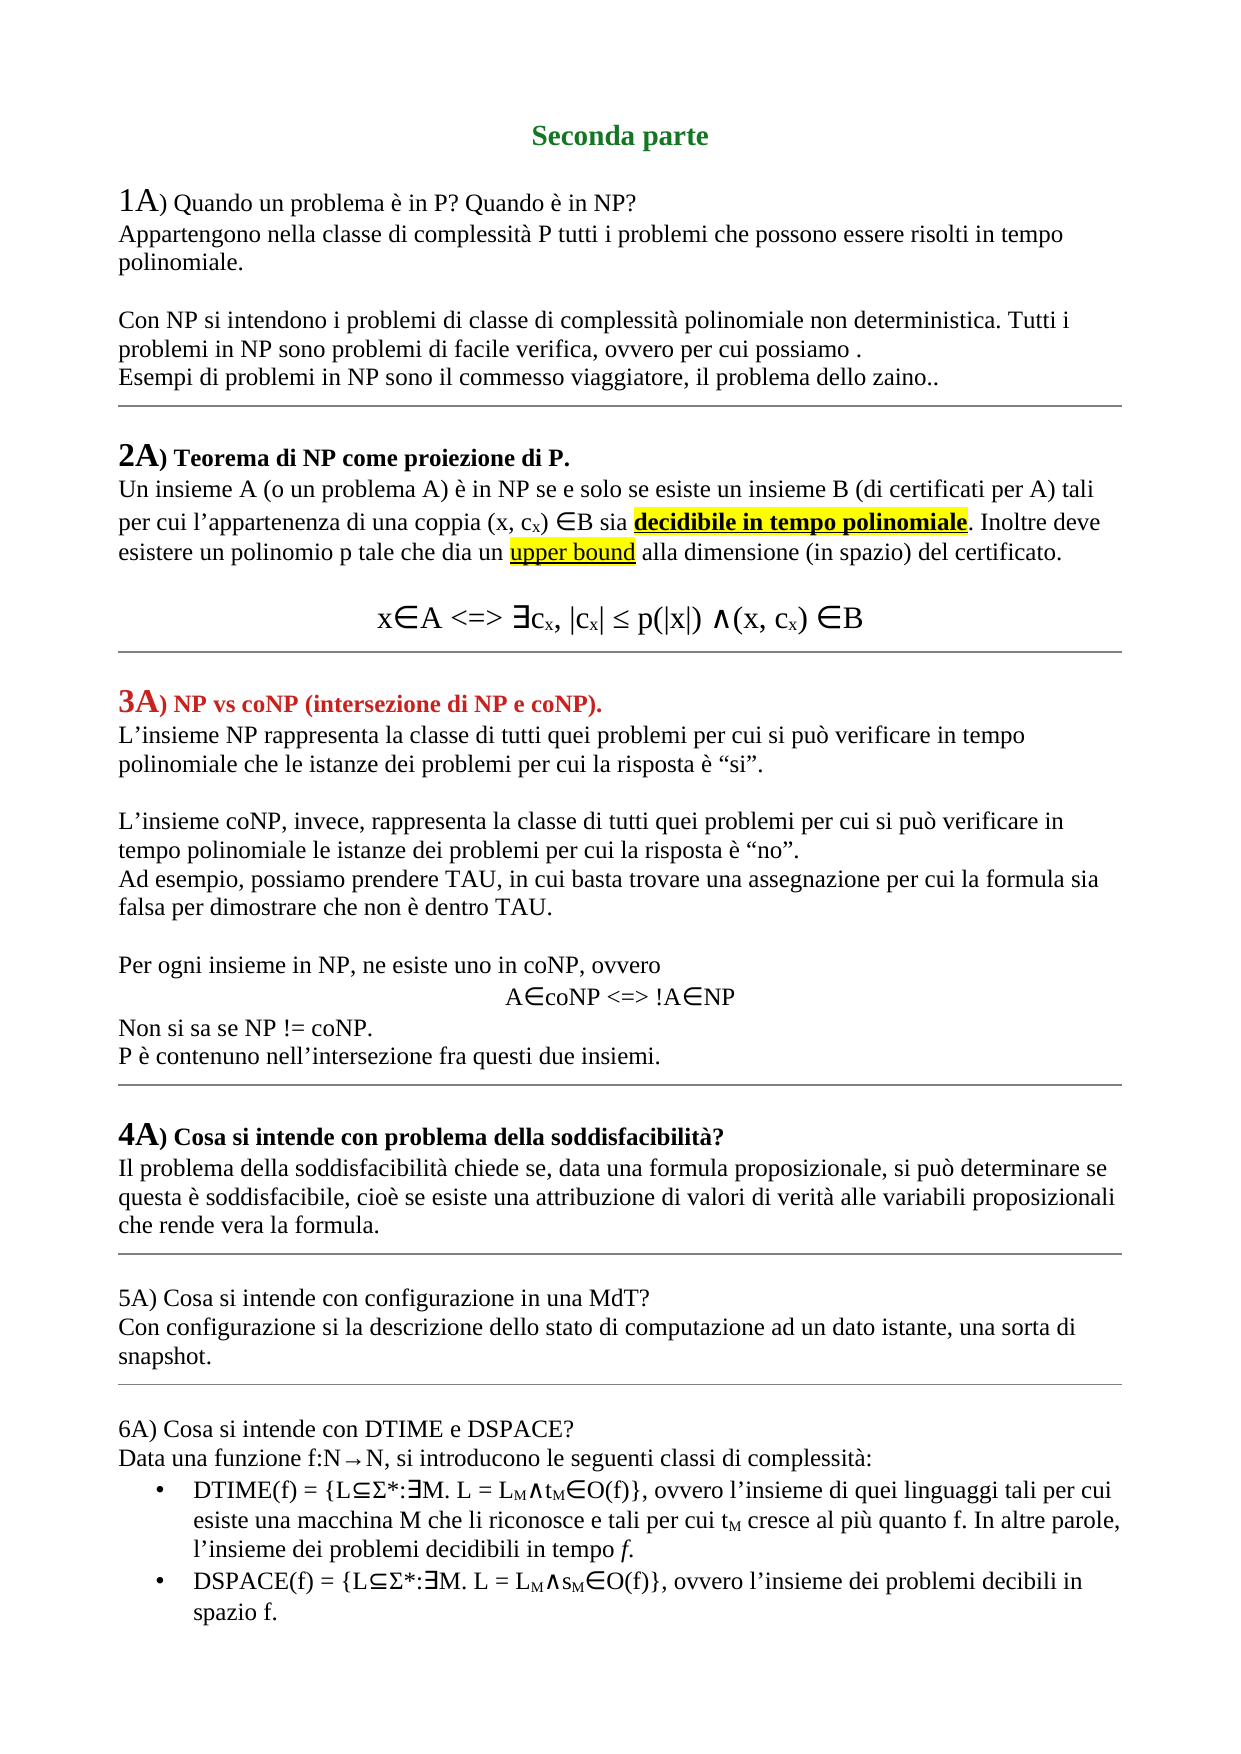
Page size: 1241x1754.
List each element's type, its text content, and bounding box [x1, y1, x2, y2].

text P è contenuno nell’intersezione fra questi due insiemi. [118, 1041, 1122, 1070]
list DSPACE(f) = {L⊆Σ*:∃M. L = LM∧sM∈O(f)}, ovvero l’insieme dei problemi decibili in spazio f. [156, 1563, 1122, 1626]
text Con configurazione si la descrizione dello stato di computazione ad un dato istante, una sorta di snapshot. [118, 1312, 1122, 1369]
text Il problema della soddisfacibilità chiede se, data una formula proposizionale, si può determinare se questa è soddisfacibile, cioè se esiste una attribuzione di valori di verità alle variabili proposizionali che rende vera la formula. [118, 1153, 1122, 1239]
text Per ogni insieme in NP, ne esiste uno in coNP, ovvero [118, 950, 1122, 979]
text Seconda parte [118, 118, 1122, 152]
text Data una funzione f:N→N, si introducono le seguenti classi di complessità: [118, 1443, 1122, 1471]
text 2A) Teorema di NP come proiezione di P. [118, 436, 1122, 474]
text Un insieme A (o un problema A) è in NP se e solo se esiste un insieme B (di certificati per A) tali per cui l’appartenenza di una coppia (x, cx) ∈B sia decidibile in tempo polinomiale. Inoltre deve esistere un polinomio p tale che dia un upper bound alla dimensione (in spazio) del certificato. [118, 474, 1122, 566]
text 5A) Cosa si intende con configurazione in una MdT? [118, 1283, 1122, 1312]
text Ad esempio, possiamo prendere TAU, in cui basta trovare una assegnazione per cui la formula sia falsa per dimostrare che non è dentro TAU. [118, 864, 1122, 921]
text Esempi di problemi in NP sono il commesso viaggiatore, il problema dello zaino.. [118, 362, 1122, 391]
text L’insieme NP rappresenta la classe di tutti quei problemi per cui si può verificare in tempo polinomiale che le istanze dei problemi per cui la risposta è “si”. [118, 720, 1122, 777]
text 6A) Cosa si intende con DTIME e DSPACE? [118, 1414, 1122, 1443]
text Non si sa se NP != coNP. [118, 1013, 1122, 1041]
text x∈A <=> ∃cx, |cx| ≤ p(|x|) ∧(x, cx) ∈B [118, 595, 1122, 637]
text 1A) Quando un problema è in P? Quando è in NP? [118, 180, 1122, 219]
list DTIME(f) = {L⊆Σ*:∃M. L = LM∧tM∈O(f)}, ovvero l’insieme di quei linguaggi tali per cui esiste una macchina M che li riconosce e tali per cui tM cresce al più quanto f. In altre parole, l’insieme dei problemi decidibili in tempo f. [156, 1471, 1122, 1563]
text 3A) NP vs coNP (intersezione di NP e coNP). [118, 682, 1122, 720]
text A∈coNP <=> !A∈NP [118, 979, 1122, 1013]
text Con NP si intendono i problemi di classe di complessità polinomiale non deterministica. Tutti i problemi in NP sono problemi di facile verifica, ovvero per cui possiamo . [118, 305, 1122, 362]
text L’insieme coNP, invece, rappresenta la classe di tutti quei problemi per cui si può verificare in tempo polinomiale le istanze dei problemi per cui la risposta è “no”. [118, 806, 1122, 864]
text Appartengono nella classe di complessità P tutti i problemi che possono essere risolti in tempo polinomiale. [118, 219, 1122, 276]
text 4A) Cosa si intende con problema della soddisfacibilità? [118, 1114, 1122, 1153]
